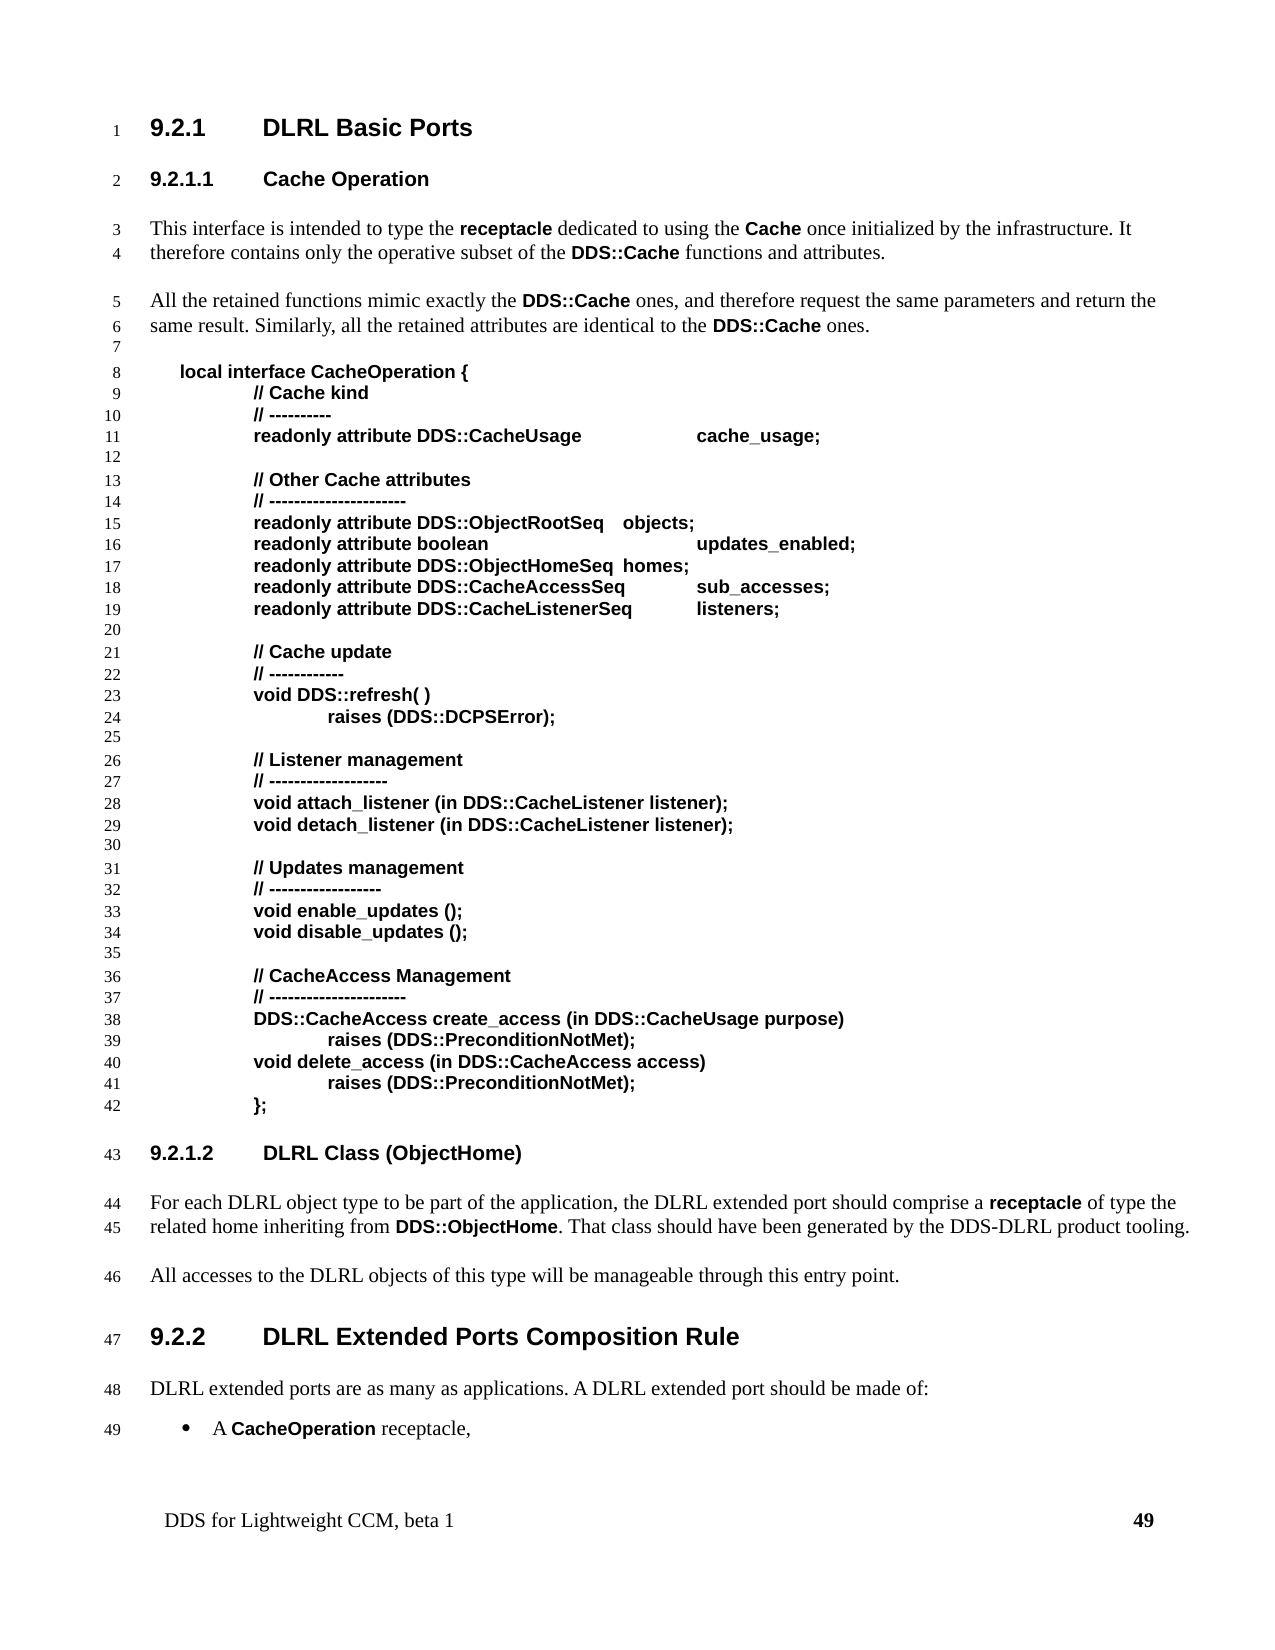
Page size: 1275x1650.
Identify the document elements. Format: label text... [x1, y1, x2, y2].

text This interface is intended to type the receptacle dedicated to using the Cache once initialized by the infrastructure. It therefore contains only the operative subset of the DDS::Cache functions and attributes. [150, 216, 1200, 264]
text readonly attribute DDS::ObjectRootSeq objects; [179, 512, 1200, 533]
text // CacheAccess Management [179, 964, 1200, 986]
text readonly attribute DDS::ObjectHomeSeq homes; [179, 555, 1200, 576]
text readonly attribute DDS::CacheUsage cache_usage; [179, 425, 1200, 447]
list A CacheOperation receptacle, [182, 1416, 1200, 1440]
text // Listener management [179, 749, 1200, 770]
text void delete_access (in DDS::CacheAccess access) [179, 1051, 1200, 1072]
text raises (DDS::DCPSError); [179, 706, 1200, 727]
text void enable_updates (); [179, 900, 1200, 921]
subtitle DLRL Class (ObjectHome) [150, 1141, 1200, 1165]
text local interface CacheOperation { [179, 361, 1200, 382]
text void DDS::refresh( ) [179, 684, 1200, 706]
text // ------------------ [179, 878, 1200, 900]
text raises (DDS::PreconditionNotMet); [179, 1072, 1200, 1094]
text readonly attribute DDS::CacheListenerSeq listeners; [179, 598, 1200, 619]
subtitle DLRL Basic Ports [150, 112, 1200, 141]
text DDS::CacheAccess create_access (in DDS::CacheUsage purpose) [179, 1007, 1200, 1029]
text // ---------------------- [179, 986, 1200, 1007]
subtitle Cache Operation [150, 167, 1200, 191]
subtitle DLRL Extended Ports Composition Rule [150, 1322, 1200, 1351]
text void detach_listener (in DDS::CacheListener listener); [179, 813, 1200, 835]
text // ------------------- [179, 770, 1200, 792]
text void attach_listener (in DDS::CacheListener listener); [179, 792, 1200, 813]
text // Cache update [179, 641, 1200, 662]
text readonly attribute DDS::CacheAccessSeq sub_accesses; [179, 576, 1200, 598]
text // Updates management [179, 857, 1200, 878]
text readonly attribute boolean updates_enabled; [179, 533, 1200, 555]
text raises (DDS::PreconditionNotMet); [179, 1029, 1200, 1051]
text }; [179, 1094, 1200, 1115]
text DLRL extended ports are as many as applications. A DLRL extended port should be made of: [150, 1376, 1200, 1399]
text void disable_updates (); [179, 921, 1200, 943]
text // ---------- [179, 404, 1200, 425]
text // ---------------------- [179, 490, 1200, 512]
text For each DLRL object type to be part of the application, the DLRL extended port should comprise a receptacle of type the related home inheriting from DDS::ObjectHome. That class should have been generated by the DDS-DLRL product tooling. [150, 1189, 1200, 1238]
text // ------------ [179, 662, 1200, 684]
text // Cache kind [179, 382, 1200, 404]
text // Other Cache attributes [179, 468, 1200, 490]
text All the retained functions mimic exactly the DDS::Cache ones, and therefore request the same parameters and return the same result. Similarly, all the retained attributes are identical to the DDS::Cache ones. [150, 288, 1200, 337]
text All accesses to the DLRL objects of this type will be manageable through this entry point. [150, 1262, 1200, 1287]
